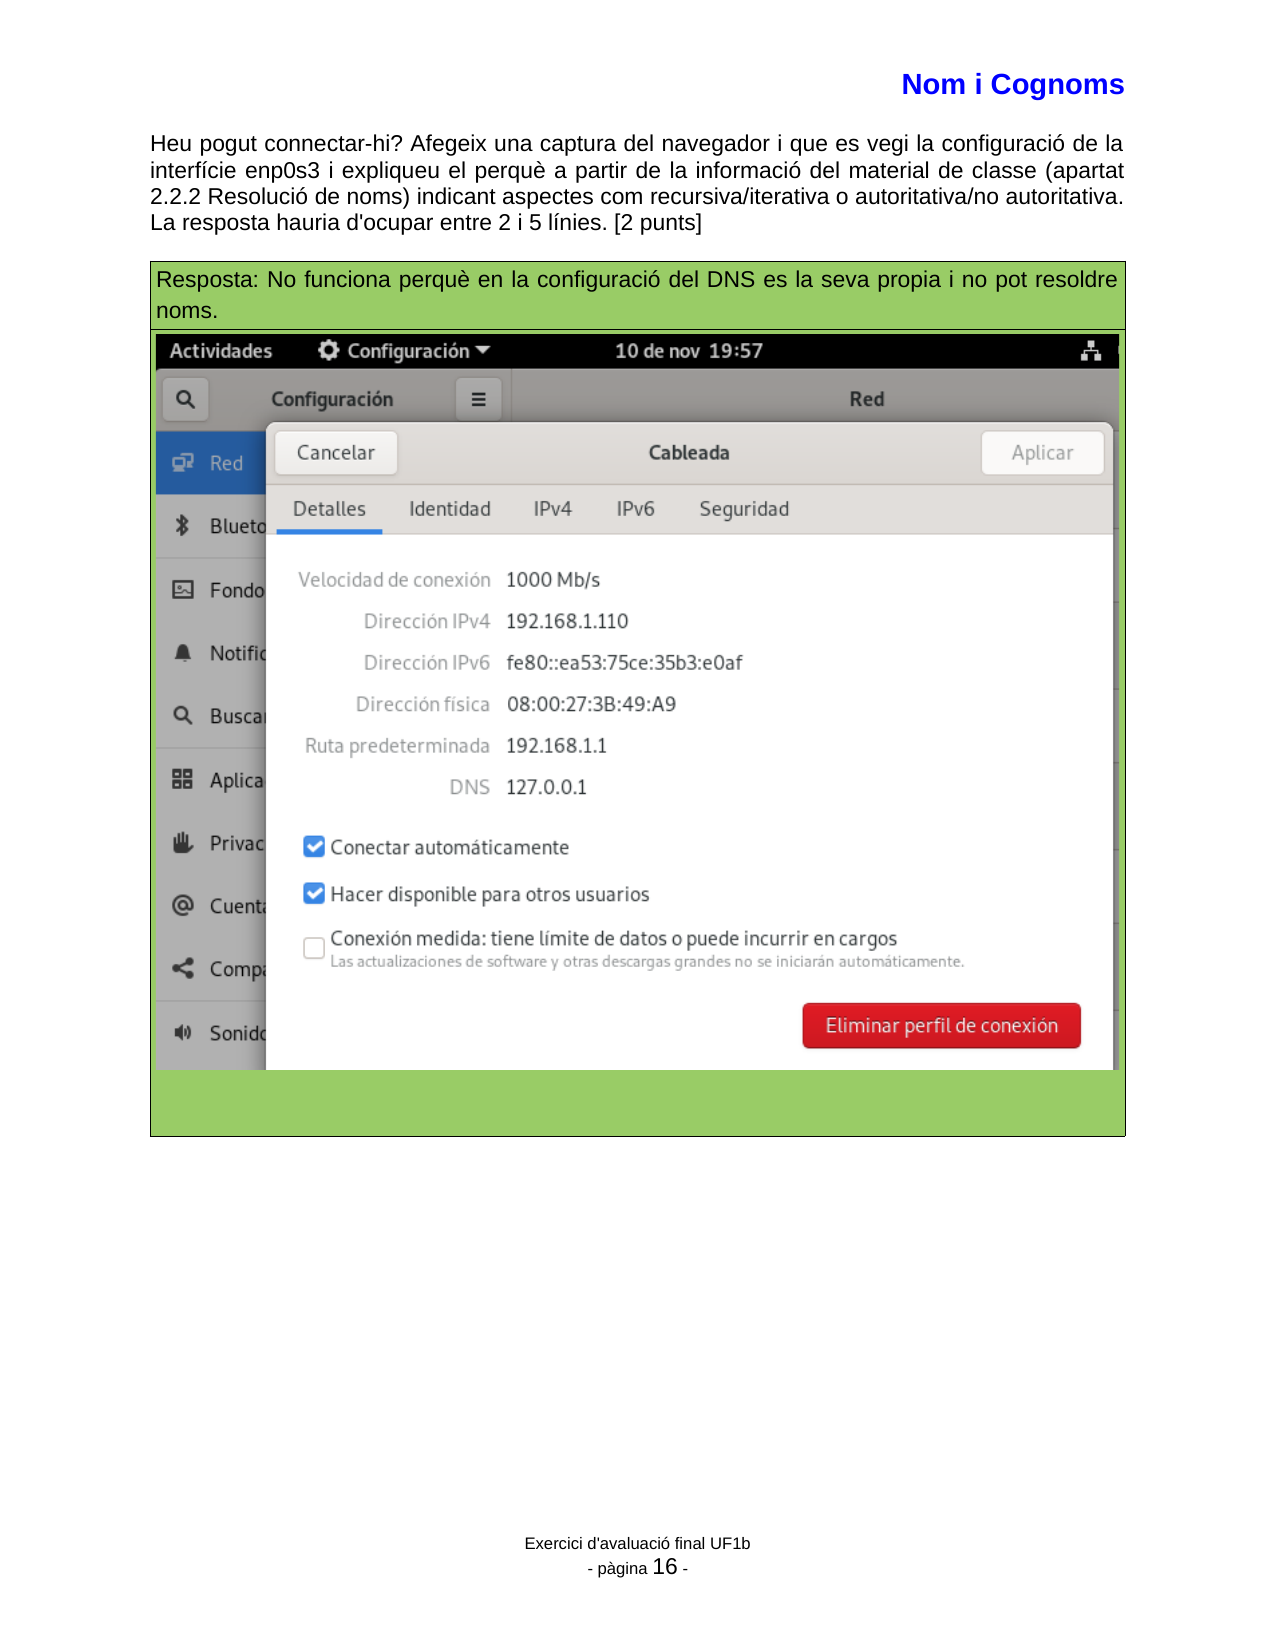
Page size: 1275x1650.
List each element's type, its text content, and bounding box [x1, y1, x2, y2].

table_header Resposta: No funciona perquè en la configuració del DNS es la seva propia i no pot resoldre noms. [151, 262, 1125, 329]
text Heu pogut connectar-hi? Afegeix una captura del navegador i que es vegi la configuració de la interfície enp0s3 i expliqueu el perquè a partir de la informació del material de classe (apartat 2.2.2 Resolució de noms) indicant aspectes com recursiva/iterativa o autoritativa/no autoritativa. La resposta hauria d'ocupar entre 2 i 5 línies. [2 punts] [150, 130, 1125, 236]
table_cell [151, 330, 1125, 1136]
picture [155, 334, 1120, 1070]
